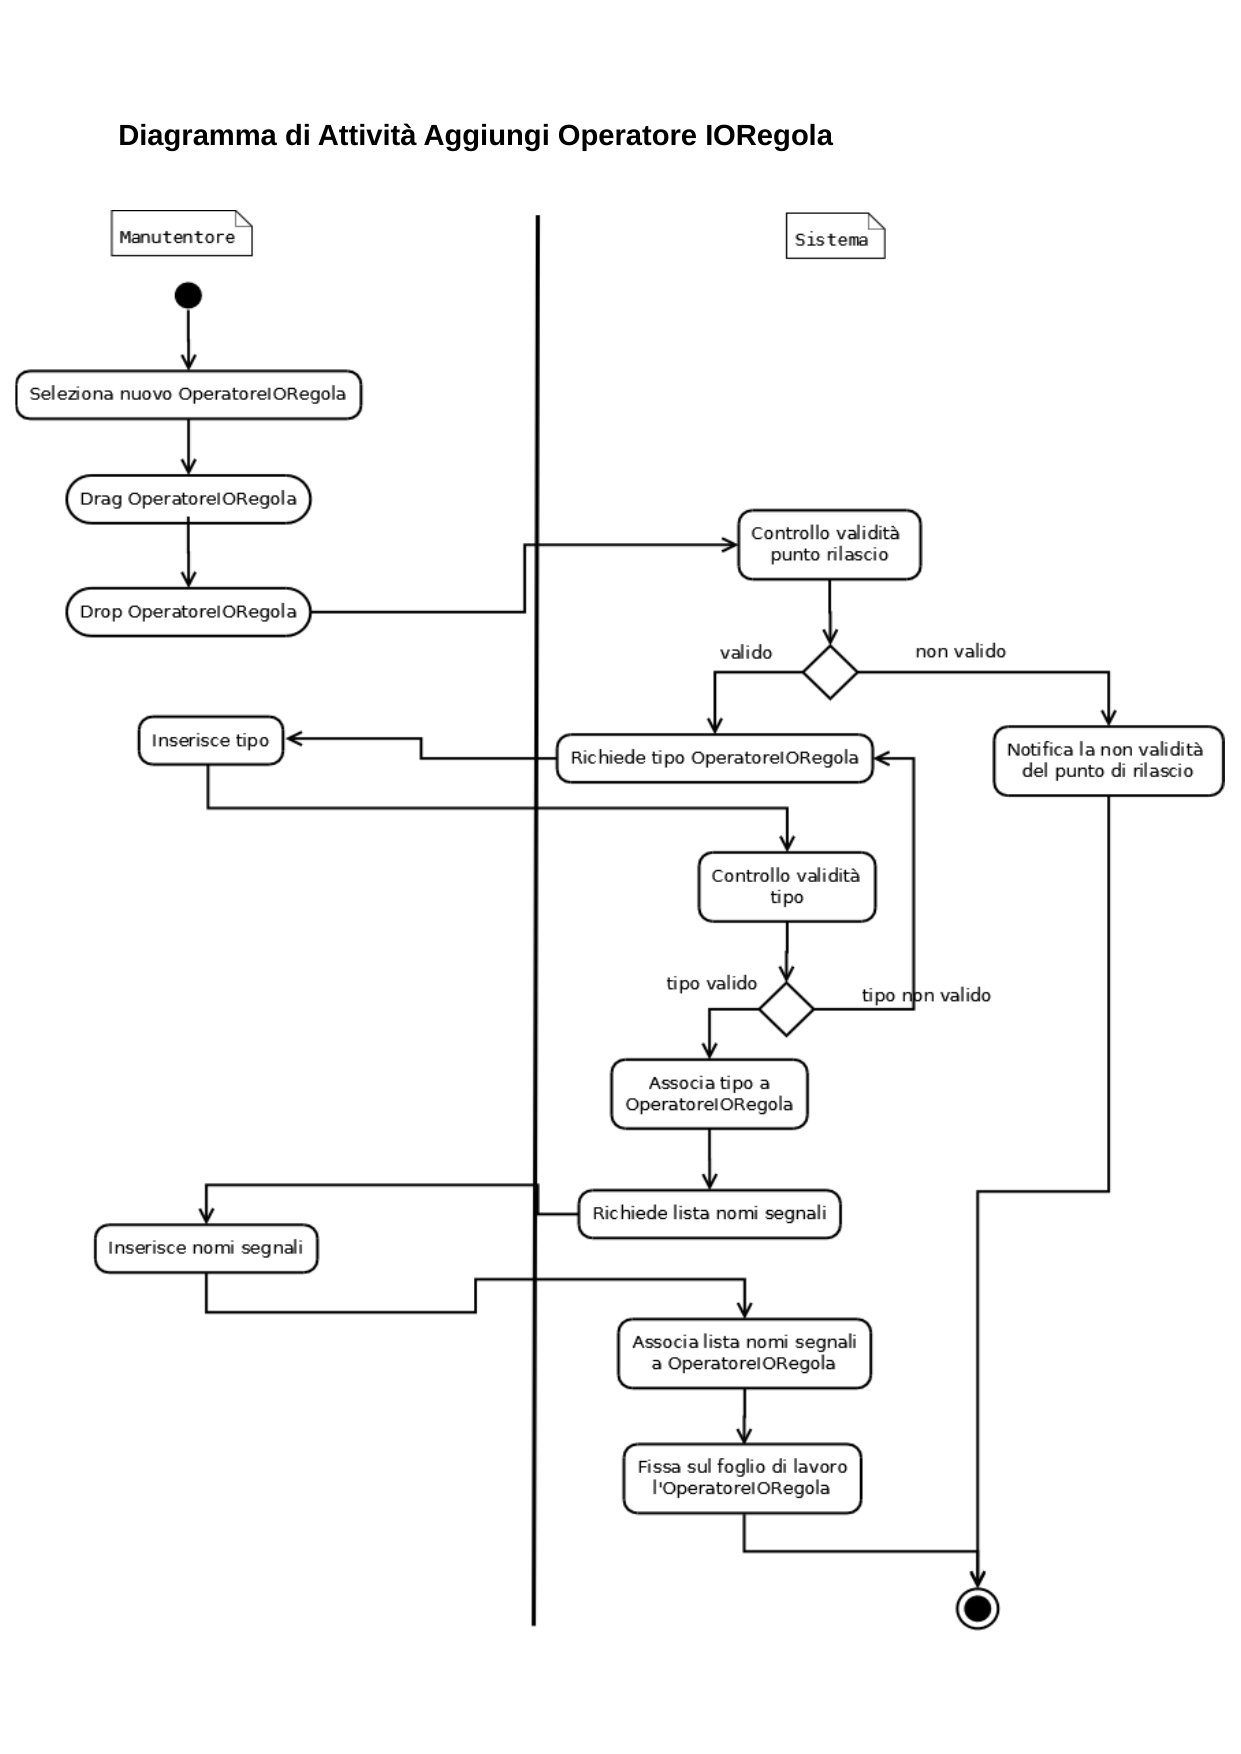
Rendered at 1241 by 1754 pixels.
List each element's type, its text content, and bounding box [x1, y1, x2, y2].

subtitle Diagramma di Attività Aggiungi Operatore IORegola [118, 118, 1122, 185]
